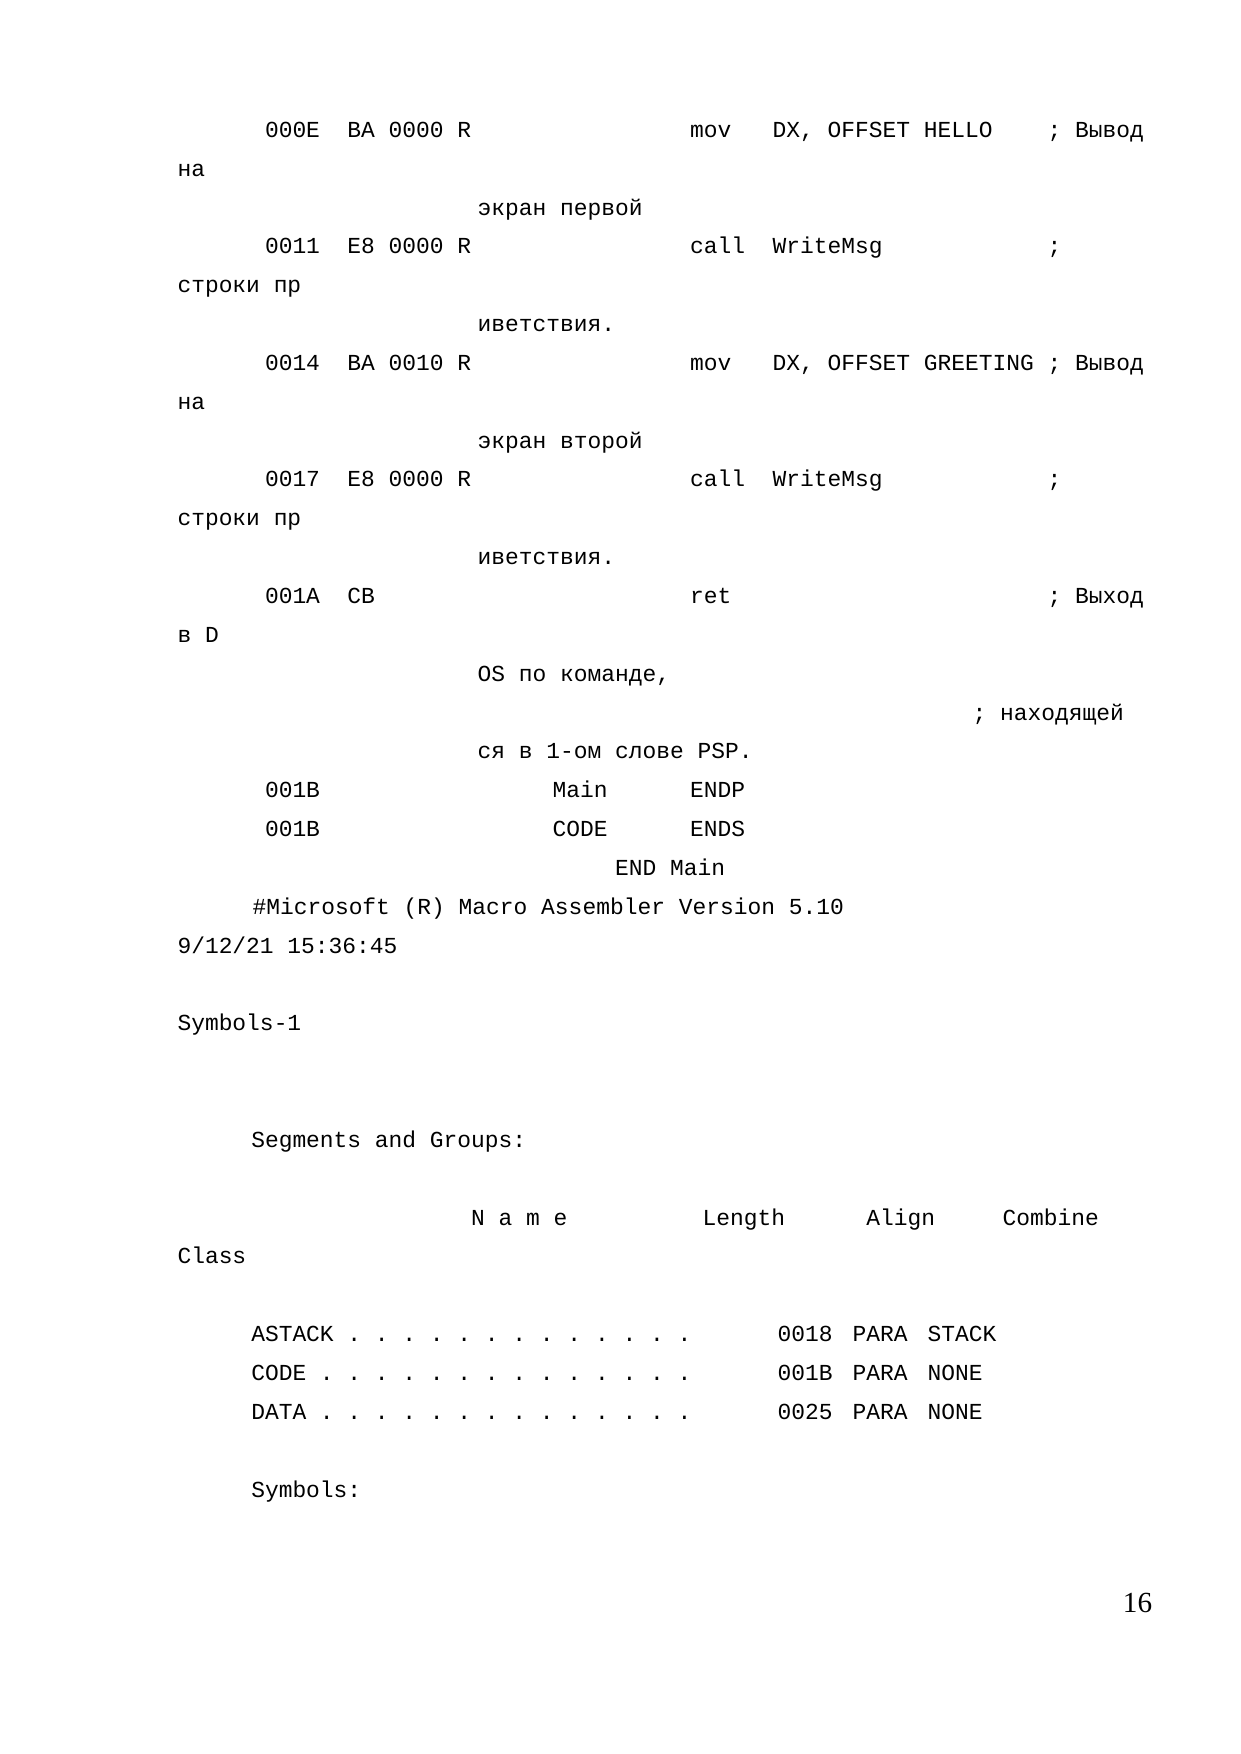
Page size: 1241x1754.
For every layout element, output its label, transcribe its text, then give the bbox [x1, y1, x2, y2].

text CODE . . . . . . . . . . . . . . 001B PARA NONE [177, 1361, 1152, 1387]
text 0014 BA 0010 R mov DX, OFFSET GREETING ; Вывод на [177, 351, 1152, 416]
text DATA . . . . . . . . . . . . . . 0025 PARA NONE [177, 1400, 1152, 1426]
text 001A CB ret ; Выход в D [177, 584, 1152, 649]
text Segments and Groups: [177, 1128, 1152, 1154]
text экран второй [177, 429, 1152, 455]
text иветствия. [177, 312, 1152, 338]
text ся в 1-ом слове PSP. [177, 740, 1152, 766]
text END Main [177, 856, 1152, 882]
text OS по команде, [177, 662, 1152, 688]
text ; находящей [177, 701, 1152, 727]
text иветствия. [177, 546, 1152, 571]
text Symbols-1 [177, 973, 1152, 1038]
text 000E BA 0000 R mov DX, OFFSET HELLO ; Вывод на [177, 118, 1152, 183]
text N a m e Length Align Combine Class [177, 1206, 1152, 1271]
text Symbols: [177, 1478, 1152, 1504]
text #Microsoft (R) Macro Assembler Version 5.10 9/12/21 15:36:45 [177, 895, 1152, 960]
text ASTACK . . . . . . . . . . . . . 0018 PARA STACK [177, 1323, 1152, 1348]
text 001B Main ENDP [177, 779, 1152, 804]
text 0011 E8 0000 R call WriteMsg ; строки пр [177, 235, 1152, 299]
text 0017 E8 0000 R call WriteMsg ; строки пр [177, 468, 1152, 533]
text экран первой [177, 196, 1152, 222]
text 001B CODE ENDS [177, 817, 1152, 843]
